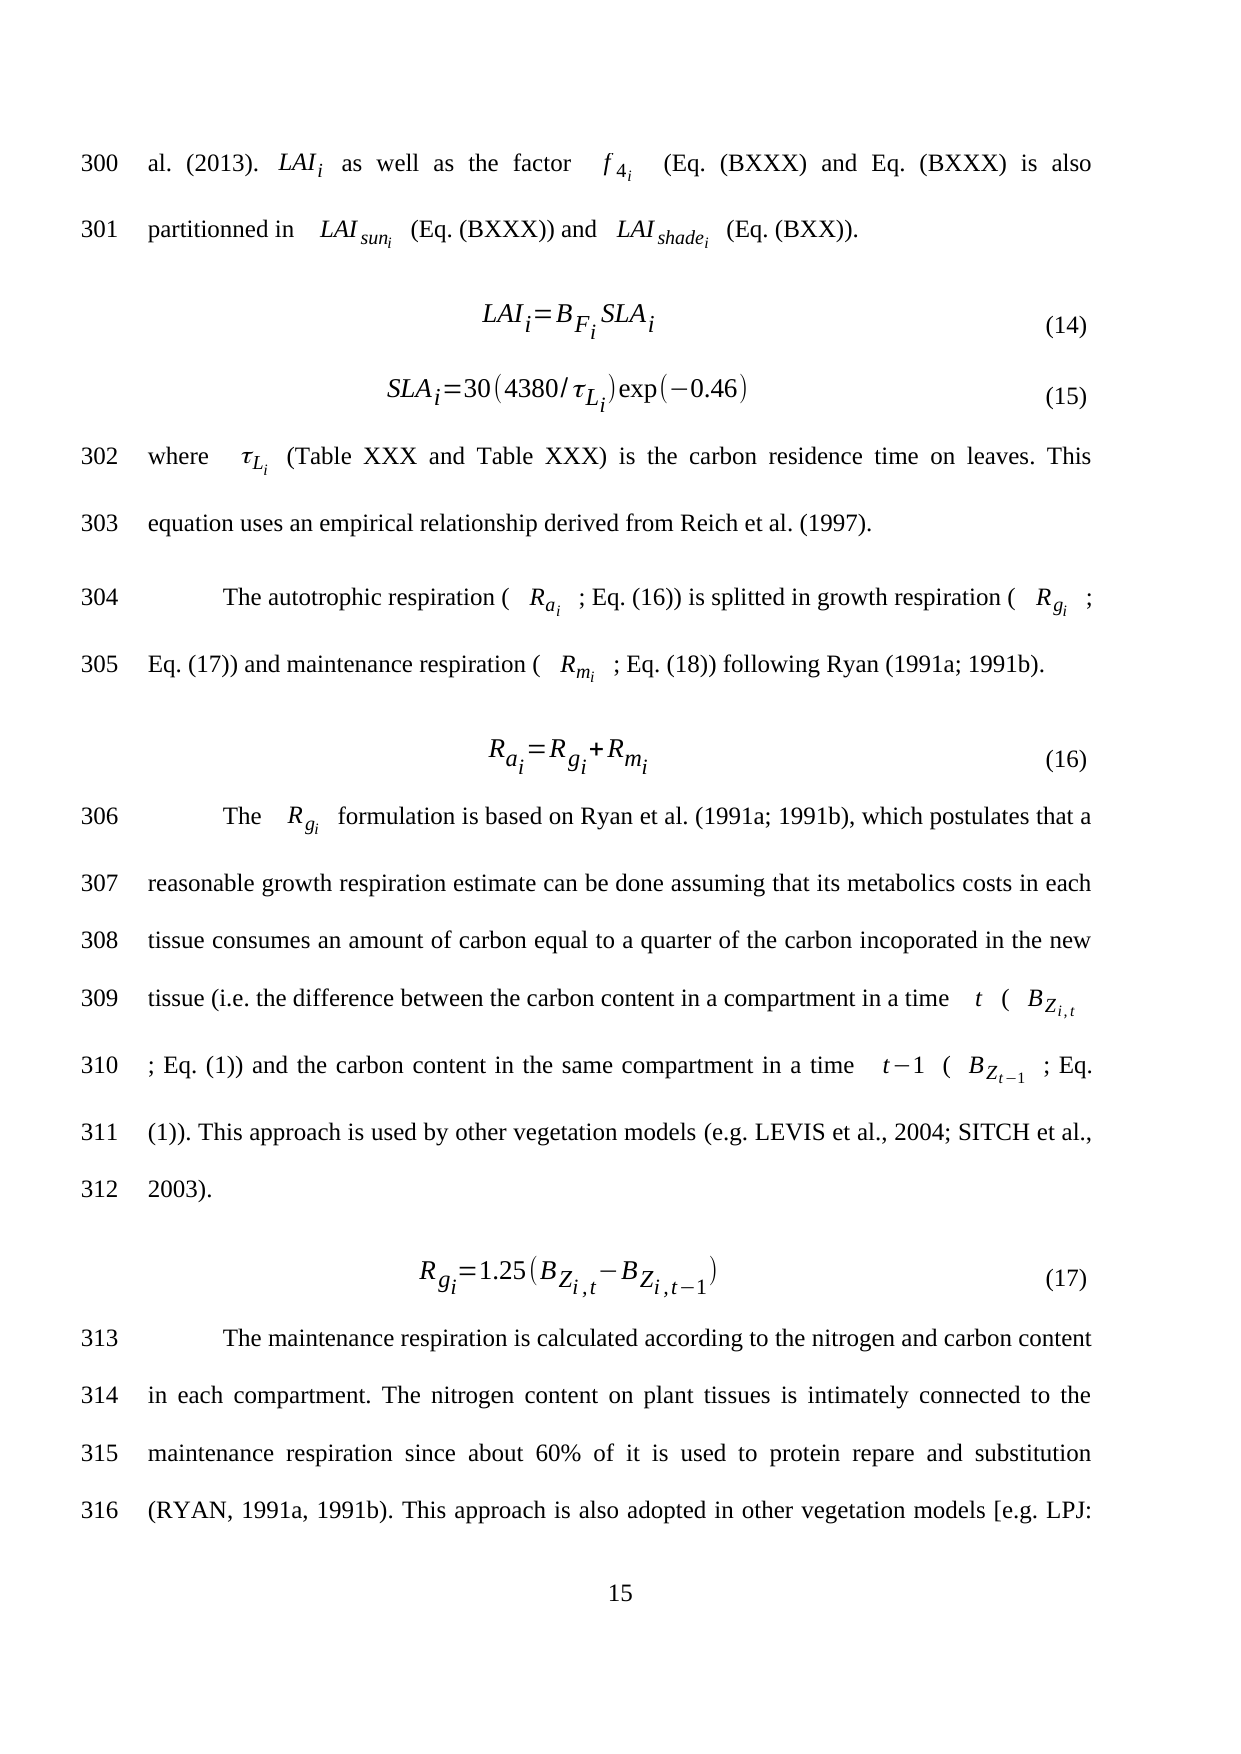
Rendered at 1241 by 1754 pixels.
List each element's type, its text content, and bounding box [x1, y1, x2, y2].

table_header [148, 733, 987, 801]
table_header [148, 1249, 987, 1323]
text The maintenance respiration is calculated according to the nitrogen and carbon content in each compartment. The nitrogen content on plant tissues is intimately connected to the maintenance respiration since about 60% of it is used to protein repare and substitution (RYAN, 1991a, 1991b)⁠. This approach is also adopted in other vegetation models [e.g. LPJ: [148, 1323, 1093, 1524]
text Tha leaf area index (; Eq. (14)) takes into account the carbon content on leaves (; Eq. (1)) and its specific leaf area (; Eq. (15)). It is based on Pavlick et al. (2013).as well as the factor (Eq. (BXXX) and Eq. (BXXX) is also partitionned in (Eq. (BXXX)) and(Eq. (BXX)). [148, 148, 1093, 253]
table_header (14) [988, 298, 1093, 367]
table_header (17) [988, 1249, 1093, 1323]
text where (Table XXX and Table XXX) is the carbon residence time on leaves. This equation uses an empirical relationship derived from Reich et al. (1997). [148, 441, 1093, 536]
text The autotrophic respiration (; Eq. (16)) is splitted in growth respiration (; Eq. (17)) and maintenance respiration (; Eq. (18)) following Ryan (1991a; 1991b). [148, 582, 1093, 687]
table_header [148, 298, 987, 367]
table_header (16) [988, 733, 1093, 801]
table_header [148, 367, 987, 441]
table_header (15) [988, 367, 1093, 441]
text The formulation is based on Ryan et al. (1991a; 1991b), which postulates that a reasonable growth respiration estimate can be done assuming that its metabolics costs in each tissue consumes an amount of carbon equal to a quarter of the carbon incoporated in the new tissue (i.e. the difference between the carbon content in a compartment in a time (; Eq. (1)) and the carbon content in the same compartment in a time (; Eq. (1)). This approach is used by other vegetation models (e.g. LEVIS et al., 2004; SITCH et al., 2003). [148, 801, 1093, 1203]
